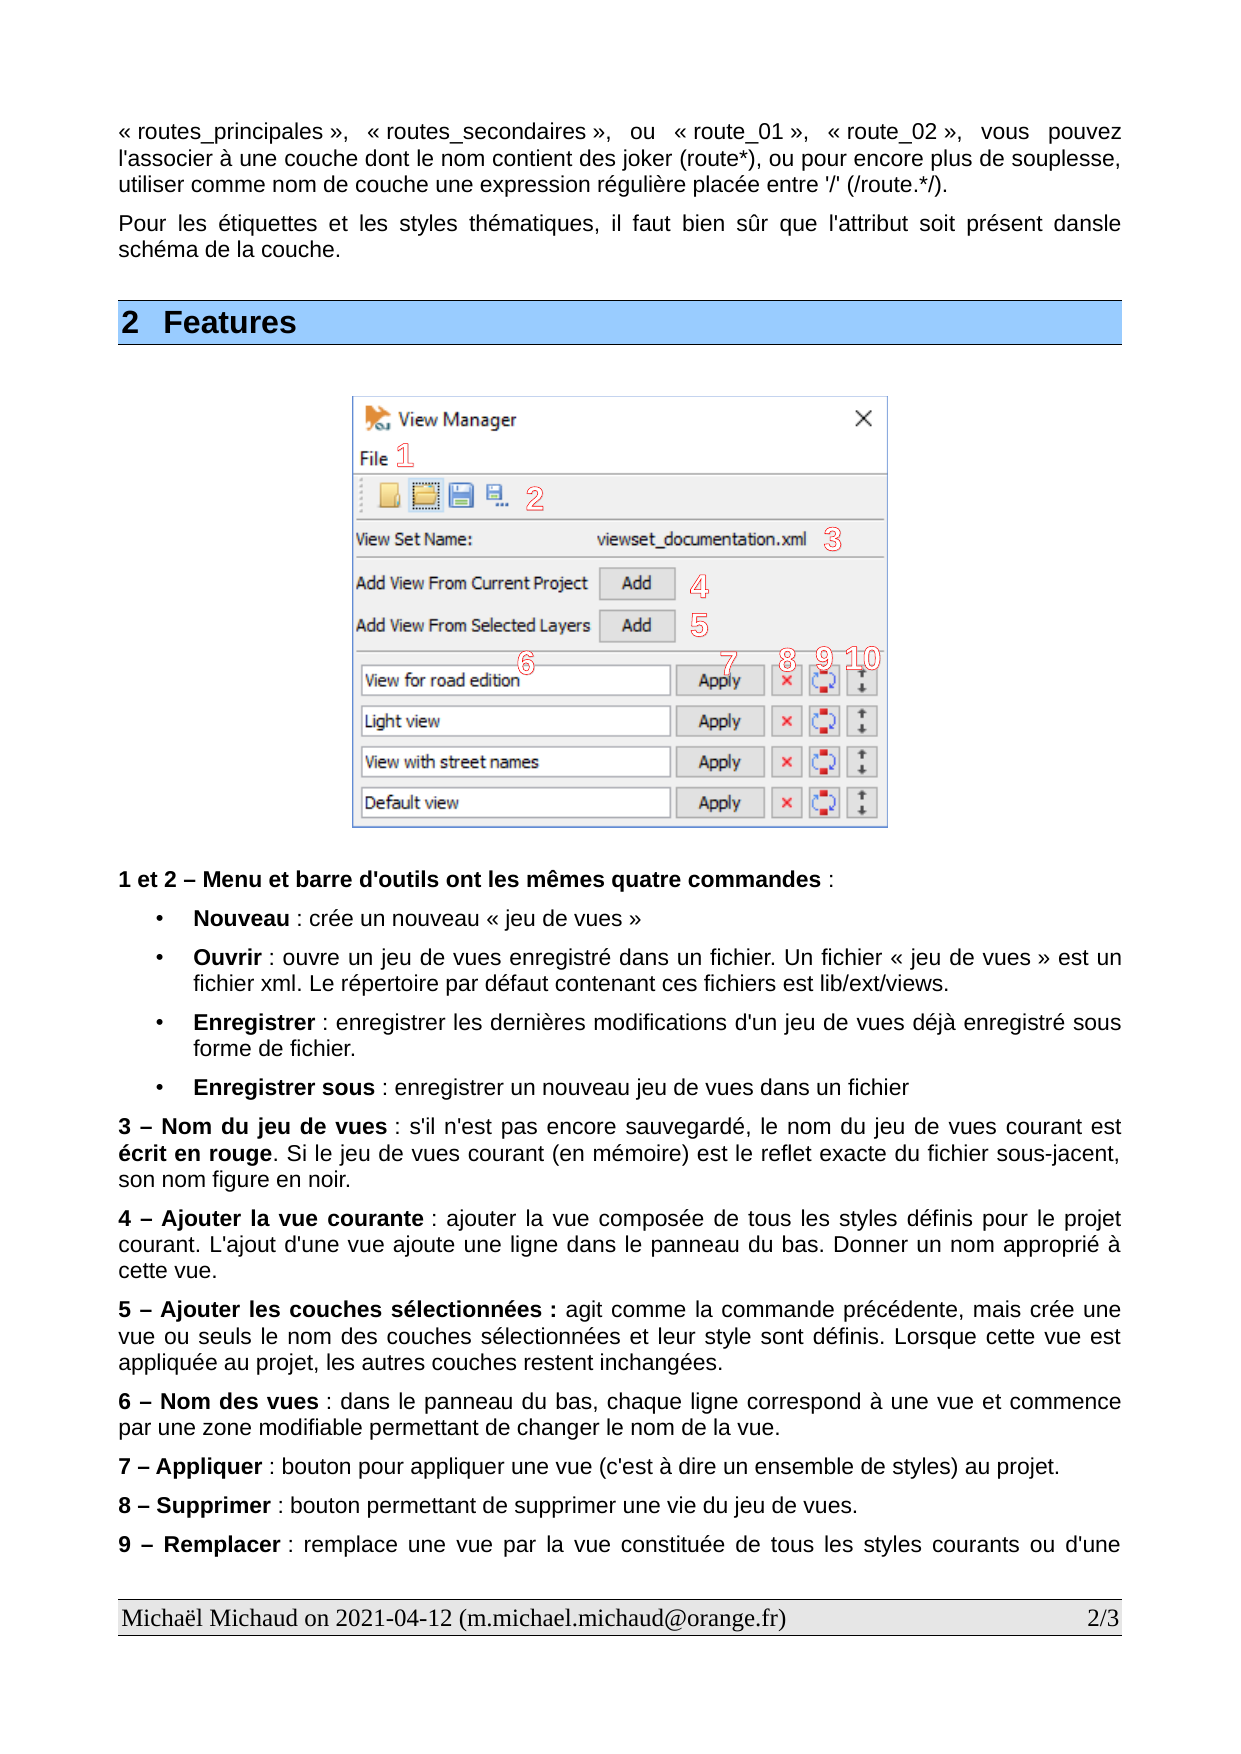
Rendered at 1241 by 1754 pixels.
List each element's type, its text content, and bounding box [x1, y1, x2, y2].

text 5 – Ajouter les couches sélectionnées : agit comme la commande précédente, mais crée une vue ou seuls le nom des couches sélectionnées et leur style sont définis. Lorsque cette vue est appliquée au projet, les autres couches restent inchangées. [118, 1296, 1122, 1375]
text 6 – Nom des vues : dans le panneau du bas, chaque ligne correspond à une vue et commence par une zone modifiable permettant de changer le nom de la vue. [118, 1388, 1122, 1441]
list Nouveau : crée un nouveau « jeu de vues » [156, 905, 1122, 931]
text « routes_principales », « routes_secondaires », ou « route_01 », « route_02 », vous pouvez l'associer à une couche dont le nom contient des joker (route*), ou pour encore plus de souplesse, utiliser comme nom de couche une expression régulière placée entre '/' (/route.*/). [118, 118, 1122, 197]
list Enregistrer : enregistrer les dernières modifications d'un jeu de vues déjà enregistré sous forme de fichier. [156, 1009, 1122, 1062]
text Pour les étiquettes et les styles thématiques, il faut bien sûr que l'attribut soit présent dansle schéma de la couche. [118, 210, 1122, 262]
text 4 – Ajouter la vue courante : ajouter la vue composée de tous les styles définis pour le projet courant. L'ajout d'une vue ajoute une ligne dans le panneau du bas. Donner un nom approprié à cette vue. [118, 1205, 1122, 1284]
text 1 et 2 – Menu et barre d'outils ont les mêmes quatre commandes : [118, 866, 1122, 892]
text 9 – Remplacer : remplace une vue par la vue constituée de tous les styles courants ou d'une [118, 1531, 1122, 1557]
subtitle Features [118, 301, 1122, 344]
list Enregistrer sous : enregistrer un nouveau jeu de vues dans un fichier [156, 1074, 1122, 1101]
list Ouvrir : ouvre un jeu de vues enregistré dans un fichier. Un fichier « jeu de vues » est un fichier xml. Le répertoire par défaut contenant ces fichiers est lib/ext/views. [156, 944, 1122, 997]
text 3 – Nom du jeu de vues : s'il n'est pas encore sauvegardé, le nom du jeu de vues courant est écrit en rouge. Si le jeu de vues courant (en mémoire) est le reflet exacte du fichier sous-jacent, son nom figure en noir. [118, 1113, 1122, 1192]
text 7 – Appliquer : bouton pour appliquer une vue (c'est à dire un ensemble de styles) au projet. [118, 1453, 1122, 1479]
picture [352, 396, 888, 828]
text 8 – Supprimer : bouton permettant de supprimer une vie du jeu de vues. [118, 1492, 1122, 1518]
